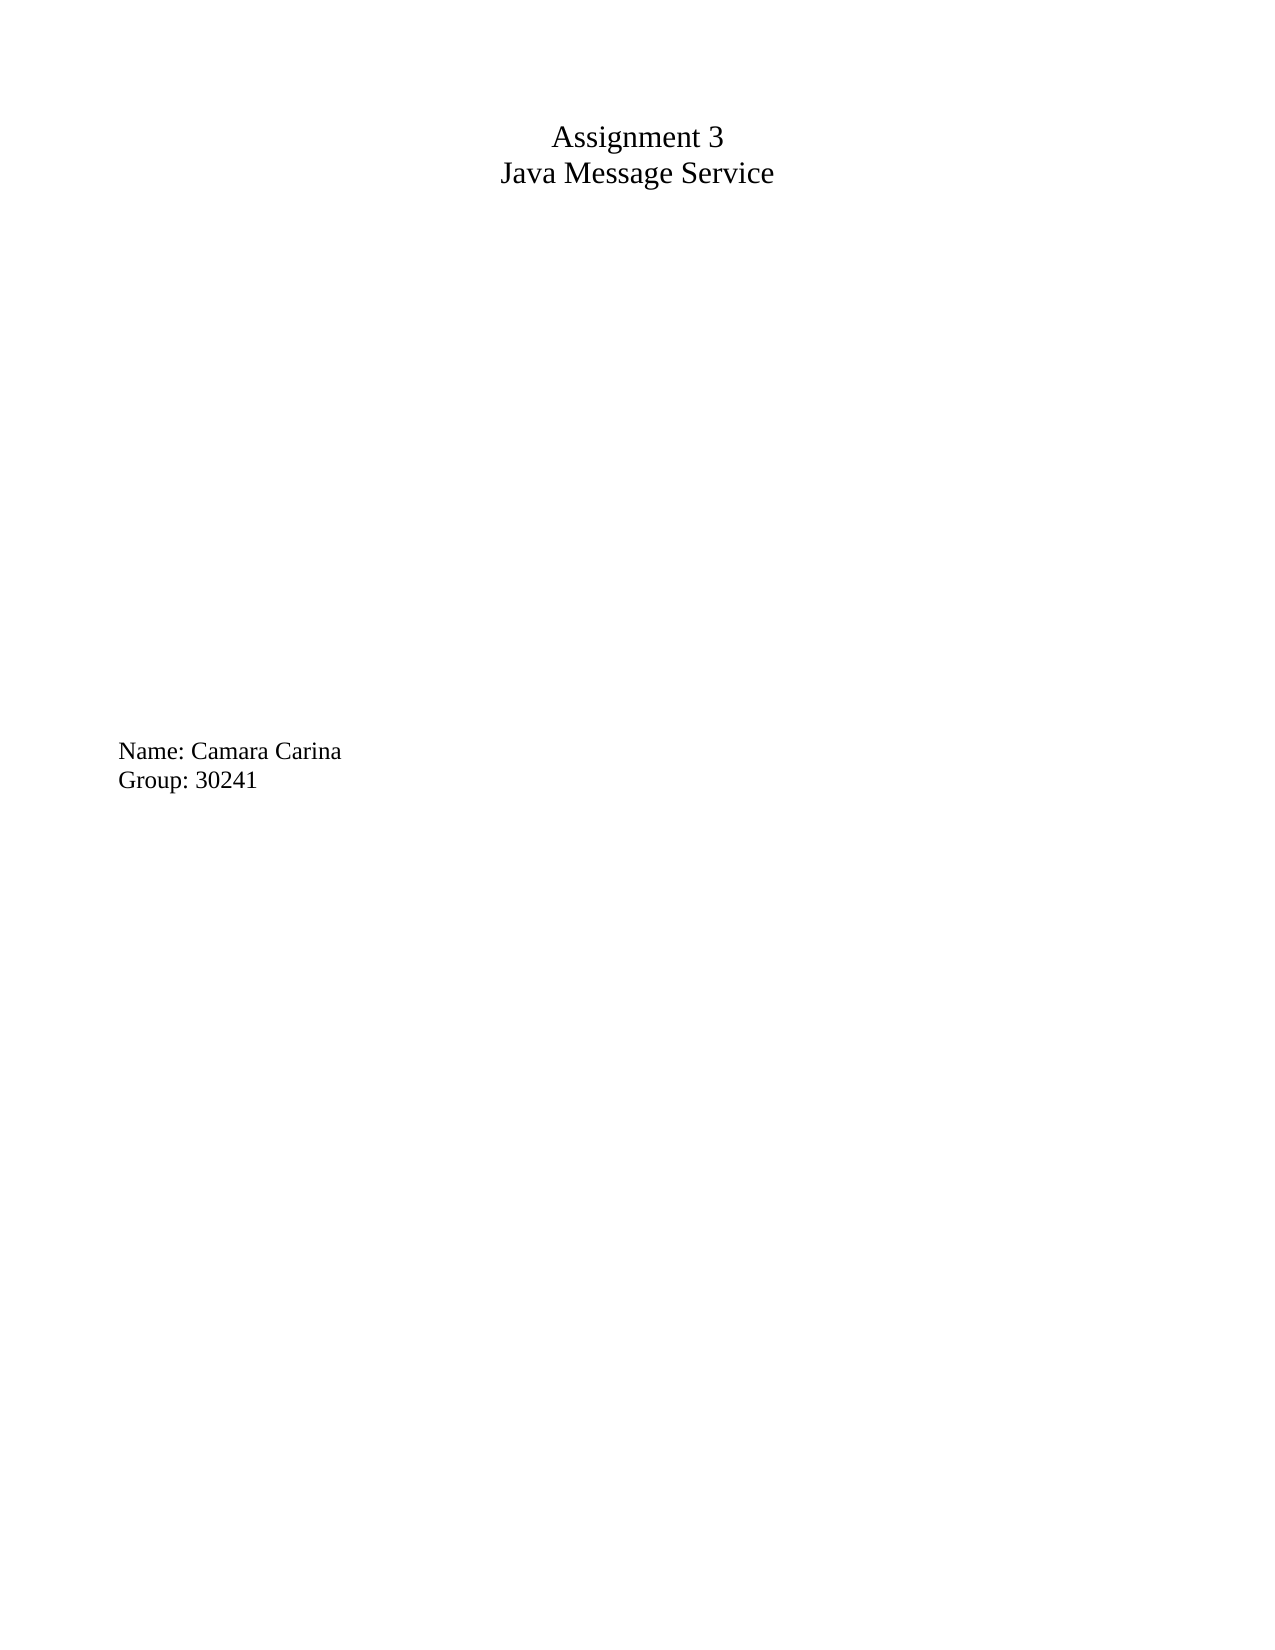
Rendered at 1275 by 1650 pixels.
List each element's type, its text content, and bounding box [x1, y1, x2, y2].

text Java Message Service [118, 154, 1157, 190]
text Group: 30241 [118, 765, 1157, 794]
text Name: Camara Carina [118, 736, 1157, 765]
text Assignment 3 [118, 118, 1157, 154]
